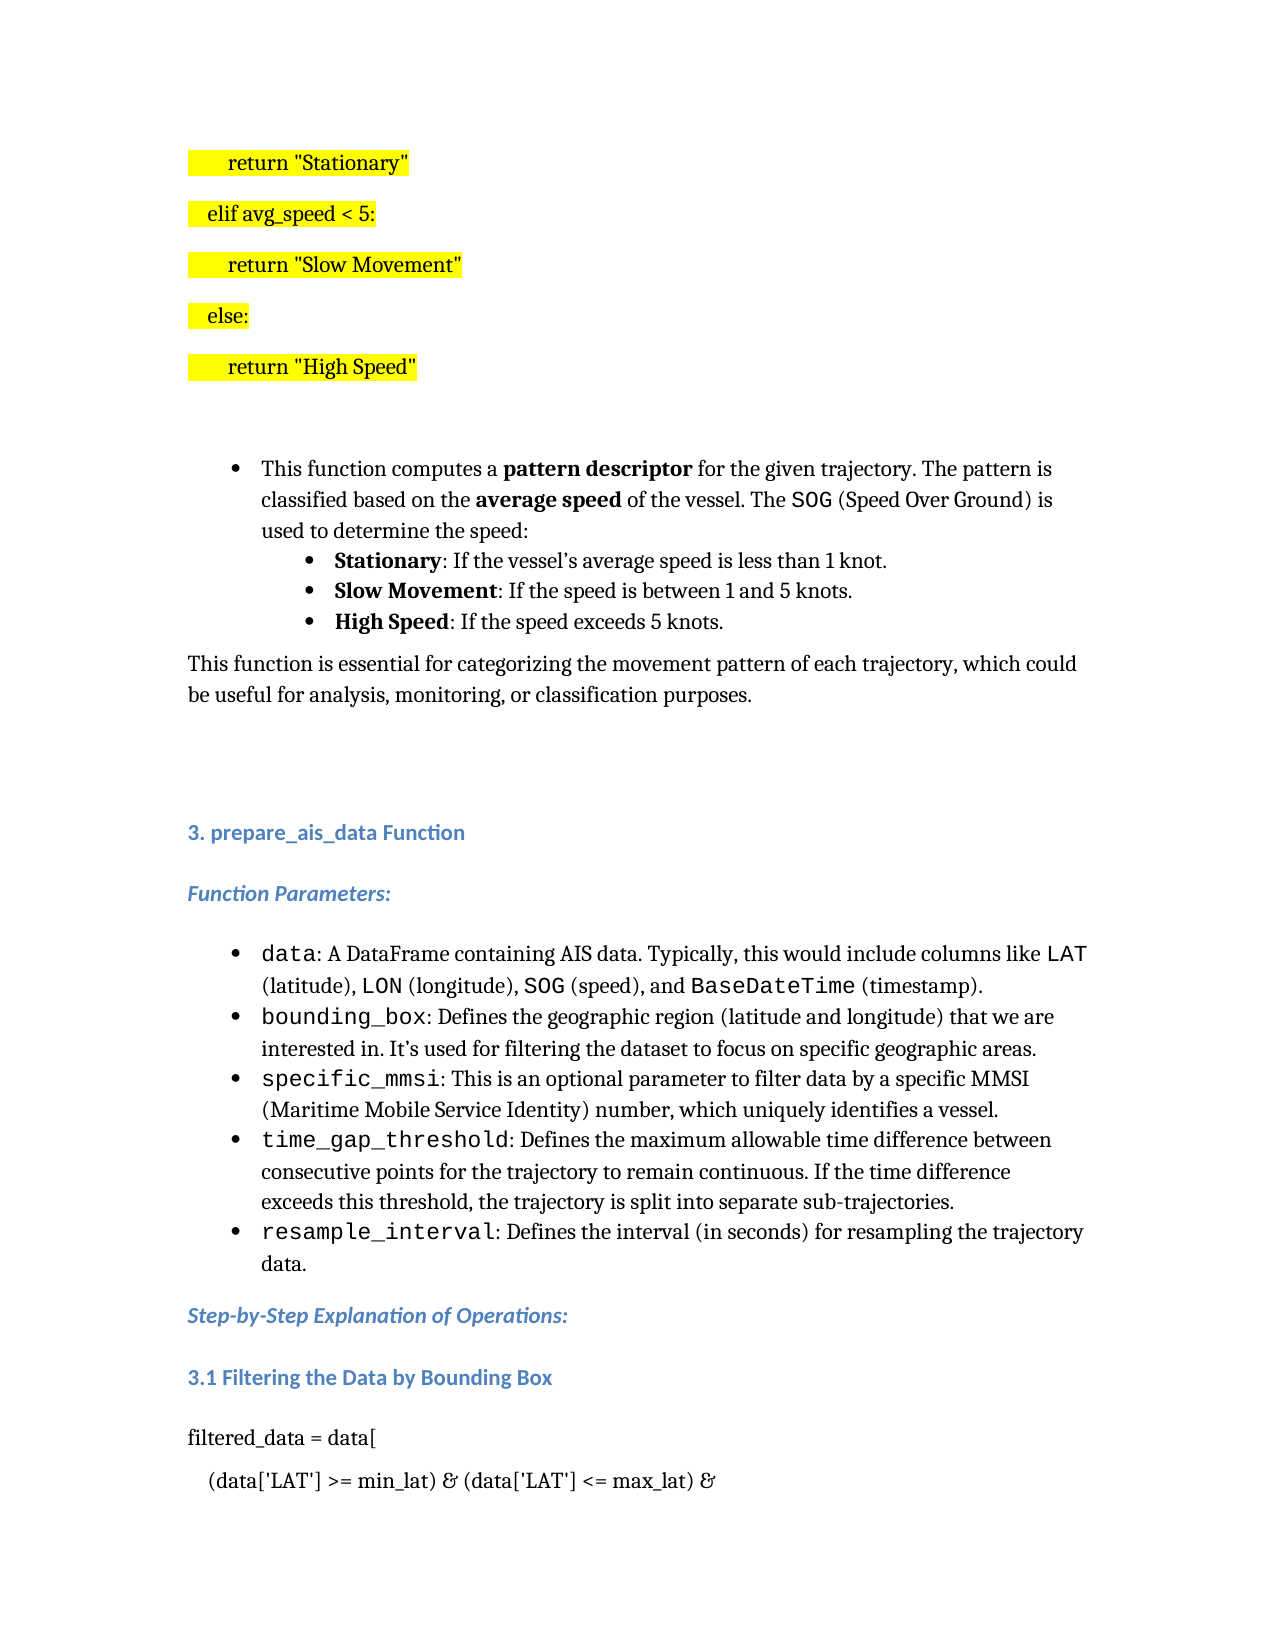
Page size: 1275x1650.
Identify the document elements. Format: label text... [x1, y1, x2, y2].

list Slow Movement: If the speed is between 1 and 5 knots. [305, 578, 1087, 604]
text return "Slow Movement" [187, 252, 1087, 278]
list resample_interval: Defines the interval (in seconds) for resampling the trajectory data. [232, 1219, 1087, 1277]
list specific_mmsi: This is an optional parameter to filter data by a specific MMSI (Maritime Mobile Service Identity) number, which uniquely identifies a vessel. [232, 1066, 1087, 1123]
text filtered_data = data[ [187, 1425, 1087, 1451]
list data: A DataFrame containing AIS data. Typically, this would include columns like LAT (latitude), LON (longitude), SOG (speed), and BaseDateTime (timestamp). [232, 941, 1087, 1000]
text (data['LAT'] >= min_lat) & (data['LAT'] <= max_lat) & [187, 1467, 1087, 1494]
list time_gap_threshold: Defines the maximum allowable time difference between consecutive points for the trajectory to remain continuous. If the time difference exceeds this threshold, the trajectory is split into separate sub-trajectories. [232, 1127, 1087, 1215]
text elif avg_speed < 5: [187, 201, 1087, 227]
subtitle Function Parameters: [187, 879, 1087, 907]
subtitle 3. prepare_ais_data Function [187, 818, 1087, 846]
list Stationary: If the vessel’s average speed is less than 1 knot. [305, 548, 1087, 574]
text else: [187, 303, 1087, 329]
text This function is essential for categorizing the movement pattern of each trajectory, which could be useful for analysis, monitoring, or classification purposes. [187, 651, 1087, 708]
subtitle 3.1 Filtering the Data by Bounding Box [187, 1363, 1087, 1391]
list This function computes a pattern descriptor for the given trajectory. The pattern is classified based on the average speed of the vessel. The SOG (Speed Over Ground) is used to determine the speed: [232, 456, 1087, 544]
text return "Stationary" [187, 150, 1087, 176]
text return "High Speed" [187, 354, 1087, 381]
list High Speed: If the speed exceeds 5 knots. [305, 608, 1087, 635]
subtitle Step-by-Step Explanation of Operations: [187, 1301, 1087, 1329]
list bounding_box: Defines the geographic region (latitude and longitude) that we are interested in. It’s used for filtering the dataset to focus on specific geographic areas. [232, 1004, 1087, 1062]
